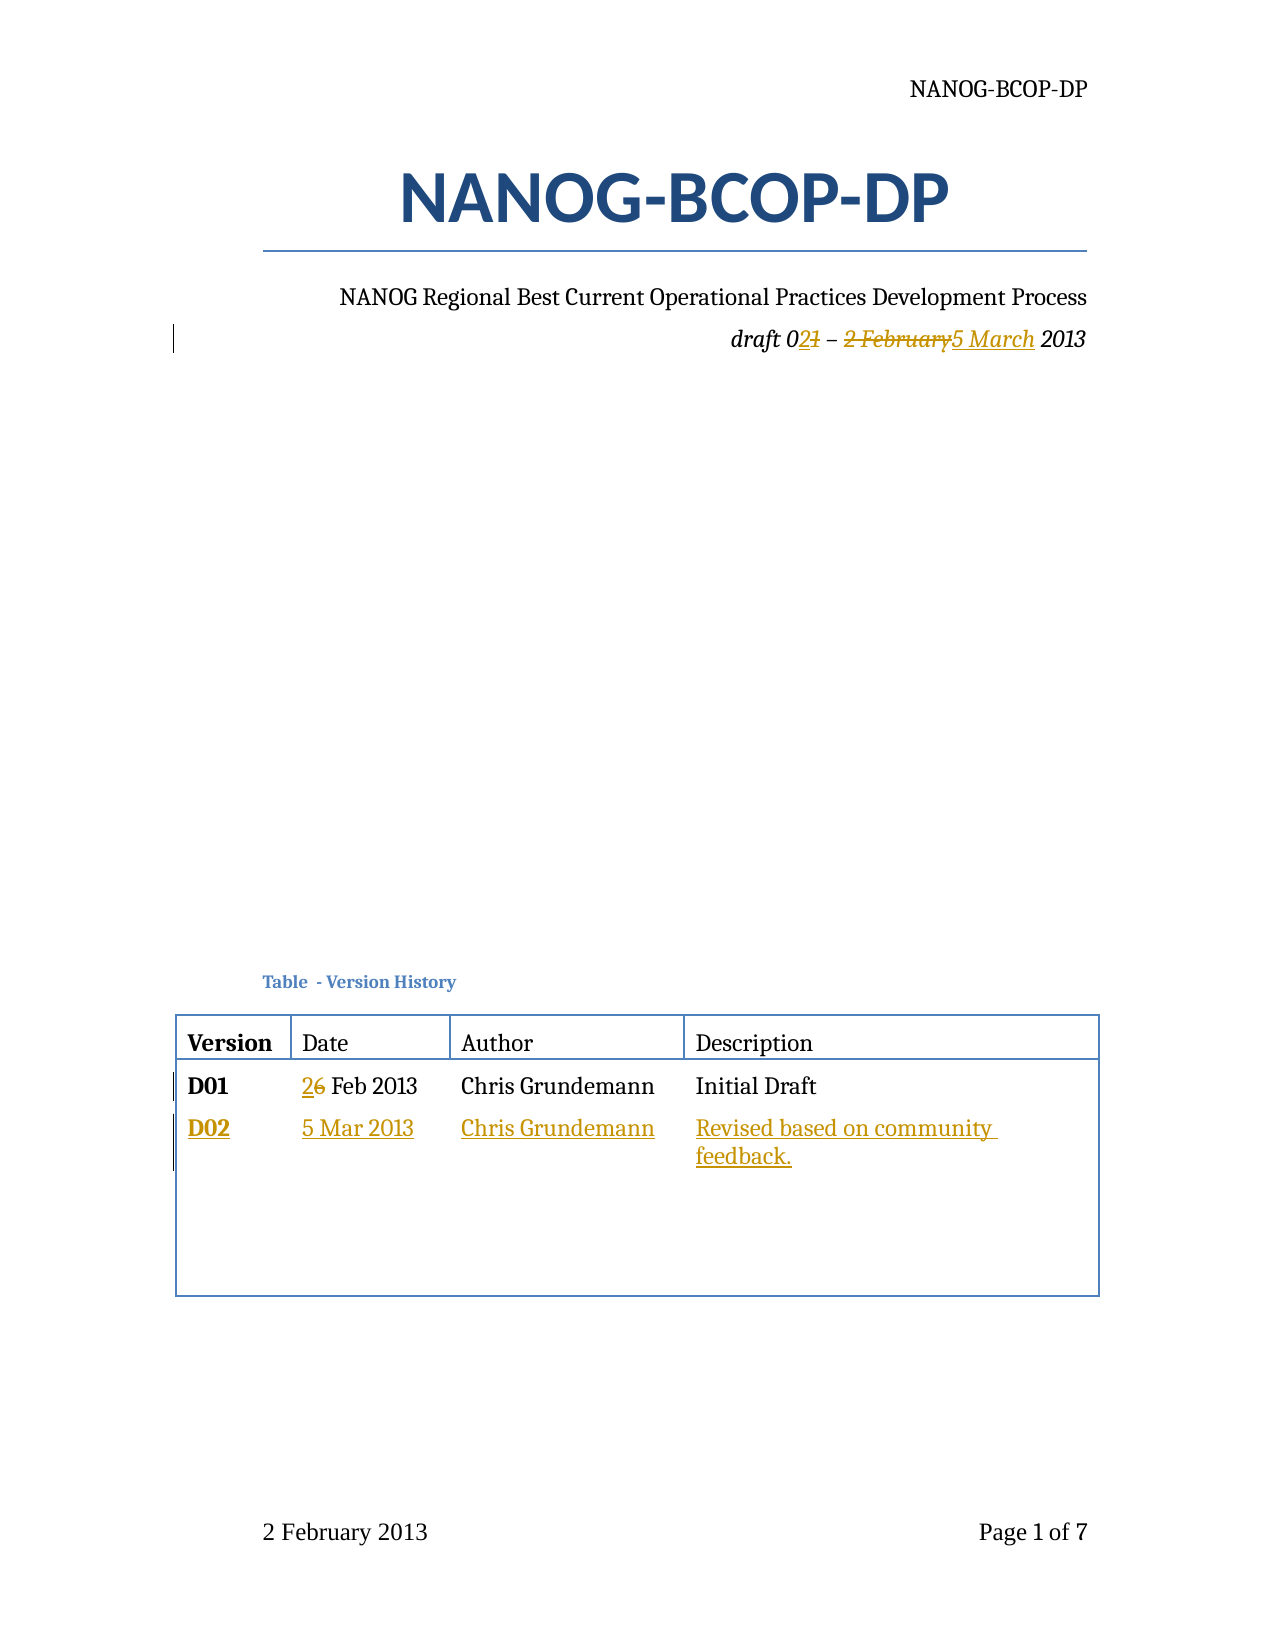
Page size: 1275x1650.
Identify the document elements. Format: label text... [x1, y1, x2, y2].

table_cell Initial Draft [684, 1060, 1098, 1101]
table_header Author [451, 1016, 683, 1058]
text Table - Version History [262, 972, 1087, 993]
table_cell [177, 1171, 291, 1212]
table_cell [291, 1212, 450, 1253]
table_cell [684, 1254, 1098, 1295]
table_cell [450, 1254, 684, 1295]
table_cell D01 [177, 1060, 291, 1101]
table_cell [684, 1171, 1098, 1212]
table_cell 5 Mar 2013 [291, 1101, 450, 1171]
table_cell Chris Grundemann [450, 1101, 684, 1171]
table_header Version [177, 1016, 290, 1058]
table_header Description [685, 1016, 1098, 1058]
table_cell D02 [177, 1101, 291, 1171]
table_cell [177, 1254, 291, 1295]
title NANOG-BCOP-DP [262, 150, 1087, 252]
table_cell [450, 1171, 684, 1212]
table_cell [450, 1212, 684, 1253]
table_cell Revised based on community feedback. [684, 1101, 1098, 1171]
table_cell [177, 1212, 291, 1253]
table_cell [684, 1212, 1098, 1253]
table_cell [291, 1171, 450, 1212]
table_cell [291, 1254, 450, 1295]
text draft 02 – 5 March 2013 [262, 324, 1087, 353]
table_cell Chris Grundemann [450, 1060, 684, 1101]
table_header Date [292, 1016, 449, 1058]
table_cell 2 Feb 2013 [291, 1060, 450, 1101]
text NANOG Regional Best Current Operational Practices Development Process [262, 283, 1087, 312]
